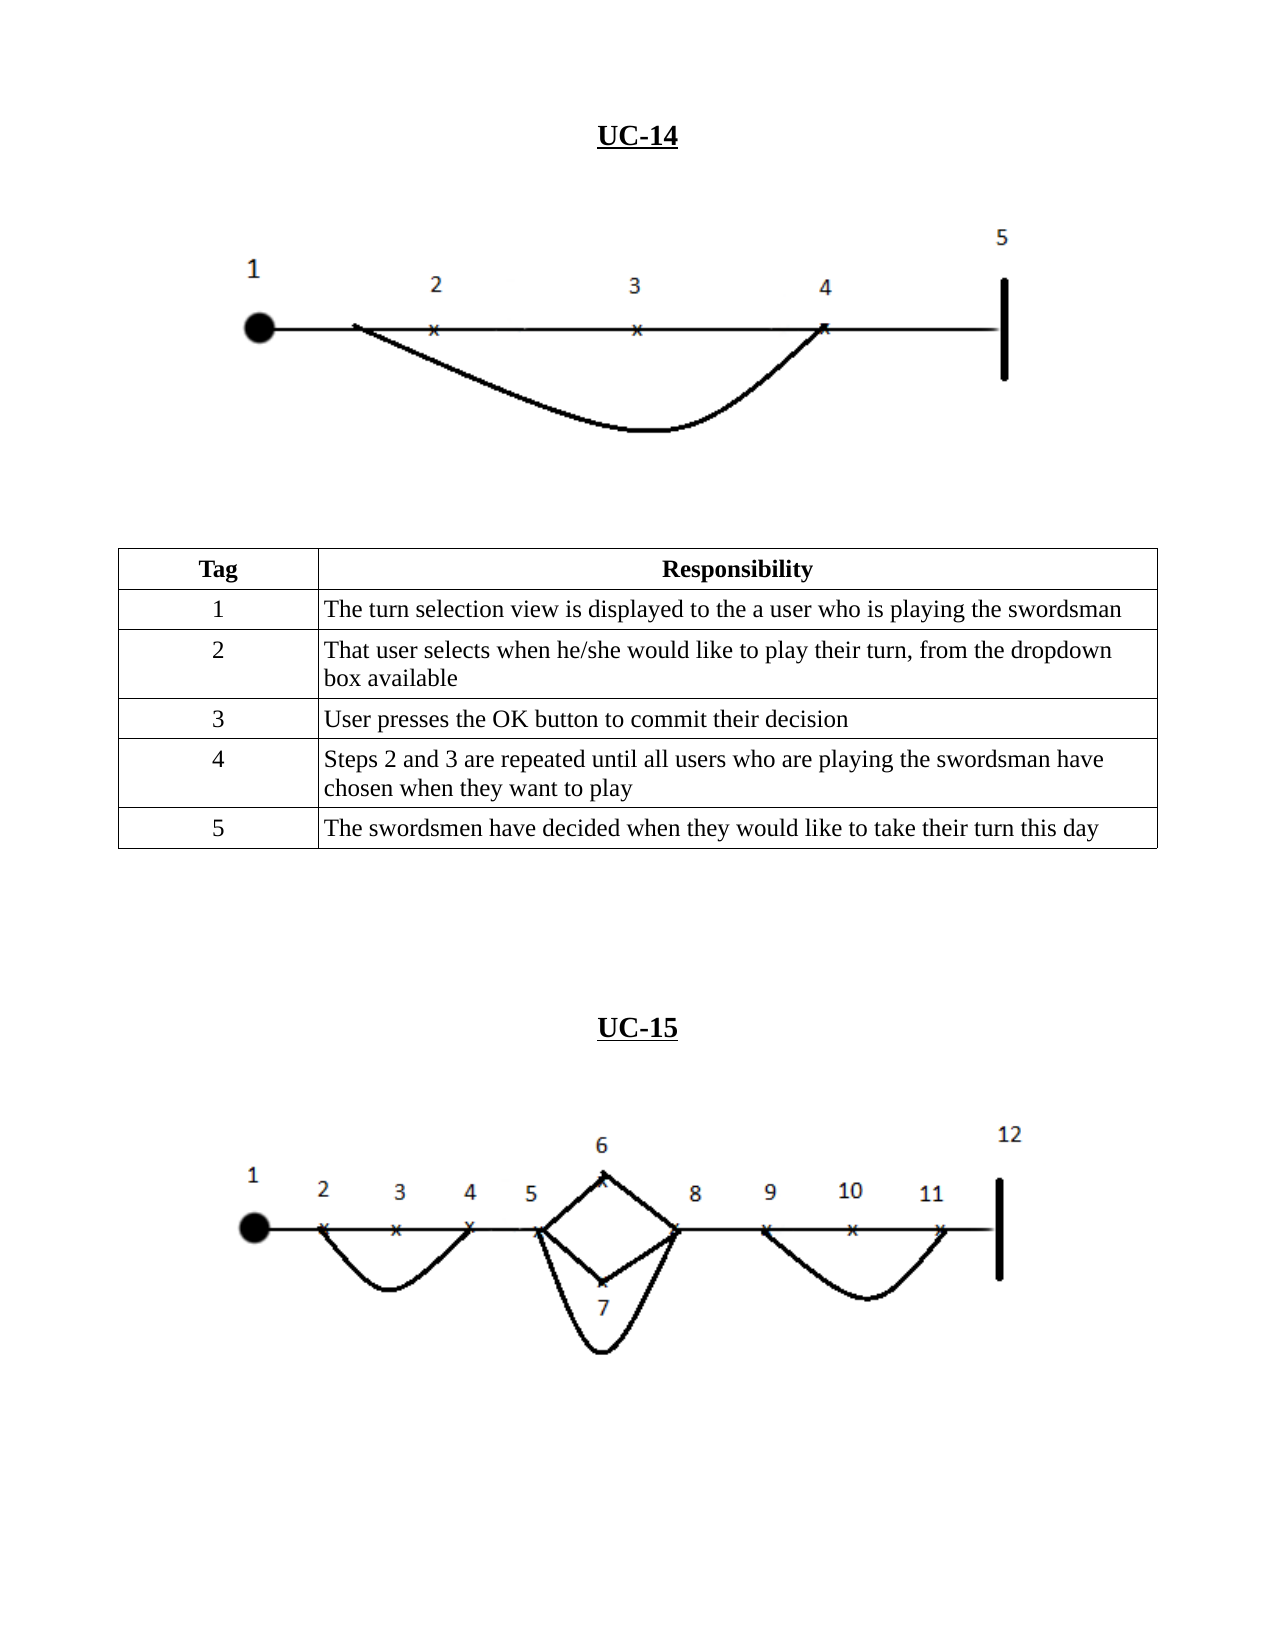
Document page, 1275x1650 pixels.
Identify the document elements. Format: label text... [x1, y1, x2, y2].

table_cell 3 [119, 699, 318, 738]
table_cell User presses the OK button to commit their decision [319, 699, 1157, 738]
table_cell 1 [119, 590, 318, 629]
picture [147, 1078, 1121, 1391]
table_cell That user selects when he/she would like to play their turn, from the dropdown box available [319, 630, 1157, 698]
picture [152, 178, 1126, 491]
table_cell The swordsmen have decided when they would like to take their turn this day [319, 808, 1157, 848]
text UC-14 [118, 118, 1157, 152]
table_cell Steps 2 and 3 are repeated until all users who are playing the swordsman have chosen when they want to play [319, 739, 1157, 807]
table_header Responsibility [319, 549, 1157, 588]
table_cell 5 [119, 808, 318, 848]
table_cell The turn selection view is displayed to the a user who is playing the swordsman [319, 590, 1157, 629]
table_cell 4 [119, 739, 318, 807]
table_cell 2 [119, 630, 318, 698]
text UC-15 [118, 1011, 1157, 1044]
table_header Tag [119, 549, 318, 588]
